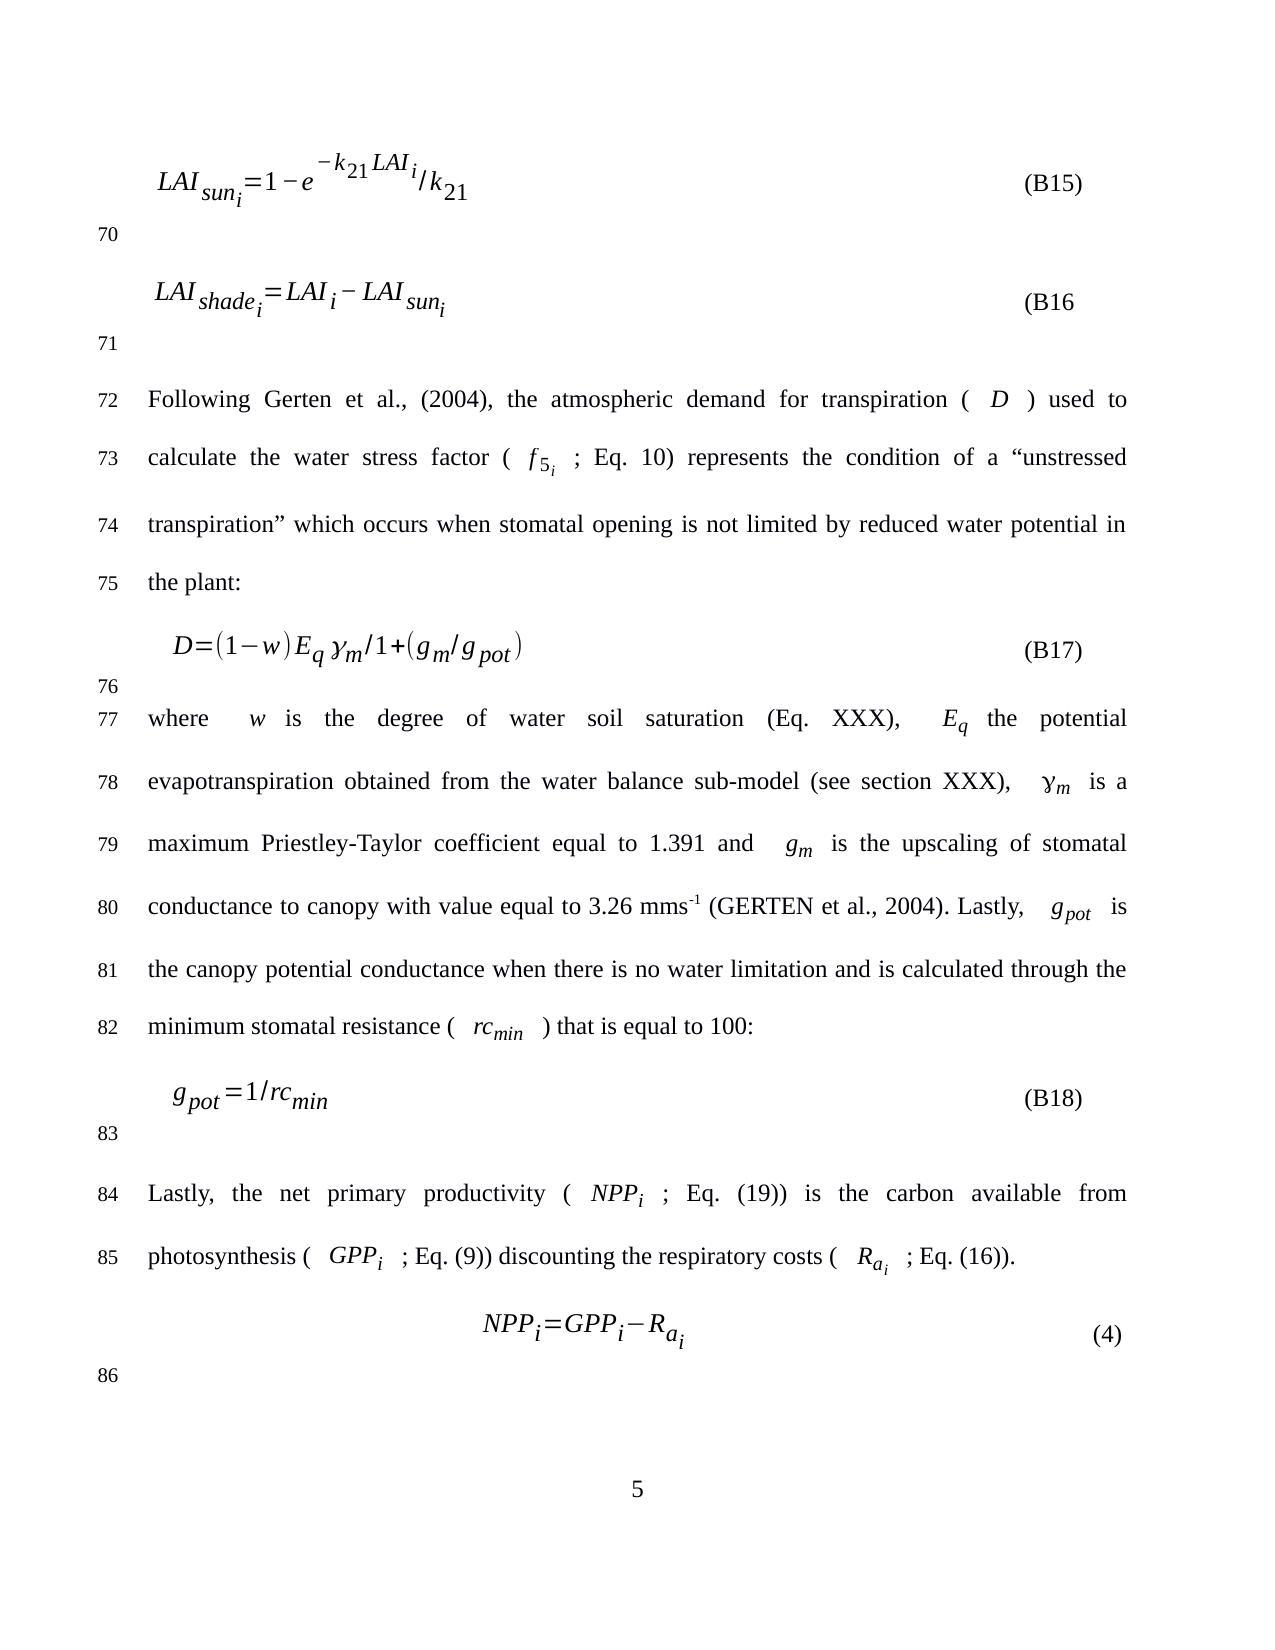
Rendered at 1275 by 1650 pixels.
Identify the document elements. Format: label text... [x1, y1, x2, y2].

table_header [148, 1074, 1018, 1121]
table_header [148, 275, 1018, 327]
table_header (B17) [1019, 624, 1127, 674]
table_header (B18) [1019, 1074, 1127, 1121]
table_header [148, 624, 1018, 674]
text Lastly, the net primary productivity (; Eq. (19)) is the carbon available from photosynthesis (; Eq. (9)) discounting the respiratory costs (; Eq. (16)). [148, 1178, 1127, 1279]
table_header (B15) [1019, 148, 1127, 218]
table_header (4) [1019, 1308, 1127, 1359]
text Following Gerten et al., (2004), the atmospheric demand for transpiration () used to calculate the water stress factor (; Eq. 10) represents the condition of a “unstressed transpiration” which occurs when stomatal opening is not limited by reduced water potential in the plant: [148, 384, 1127, 595]
text where is the degree of water soil saturation (Eq. XXX), the potential evapotranspiration obtained from the water balance sub-model (see section XXX), is a maximum Priestley-Taylor coefficient equal to 1.391 and is the upscaling of stomatal conductance to canopy with value equal to 3.26 mms-1 (GERTEN et al., 2004)⁠. Lastly, is the canopy potential conductance when there is no water limitation and is calculated through the minimum stomatal resistance () that is equal to 100: [148, 703, 1127, 1045]
table_header (B16 [1019, 275, 1127, 327]
table_header [151, 148, 1018, 218]
table_header [148, 1308, 1018, 1359]
